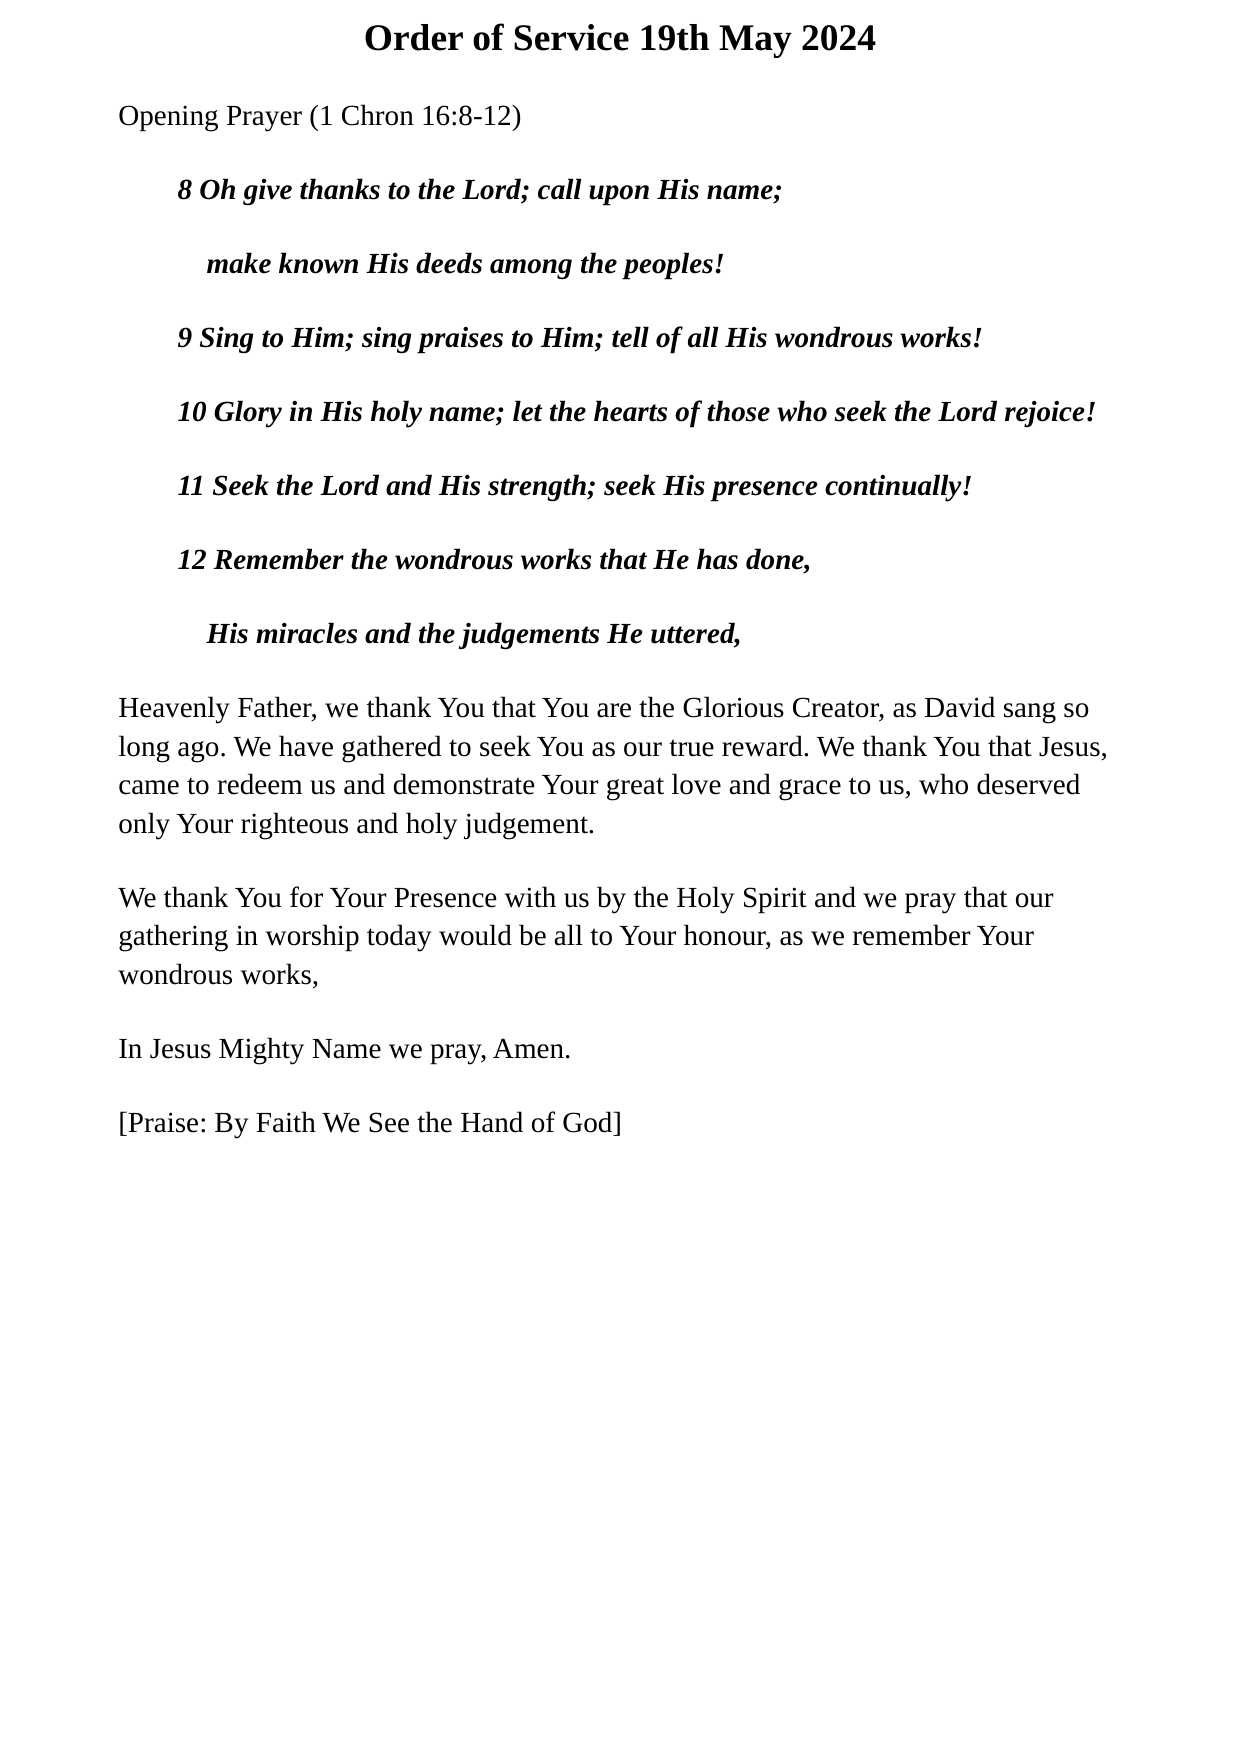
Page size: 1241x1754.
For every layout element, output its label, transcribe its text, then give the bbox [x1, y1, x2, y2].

text His miracles and the judgements He uttered, [177, 616, 1122, 650]
text We thank You for Your Presence with us by the Holy Spirit and we pray that our gathering in worship today would be all to Your honour, as we remember Your wondrous works, [118, 880, 1122, 990]
text 8 Oh give thanks to the Lord; call upon His name; [177, 172, 1122, 206]
text make known His deeds among the peoples! [177, 246, 1122, 280]
text 12 Remember the wondrous works that He has done, [177, 542, 1122, 576]
text Opening Prayer (1 Chron 16:8-12) [118, 98, 1122, 132]
text Heavenly Father, we thank You that You are the Glorious Creator, as David sang so long ago. We have gathered to seek You as our true reward. We thank You that Jesus, came to redeem us and demonstrate Your great love and grace to us, who deserved only Your righteous and holy judgement. [118, 690, 1122, 839]
text 11 Seek the Lord and His strength; seek His presence continually! [177, 468, 1122, 502]
text 9 Sing to Him; sing praises to Him; tell of all His wondrous works! [177, 320, 1122, 354]
text [Praise: By Faith We See the Hand of God] [118, 1105, 1122, 1138]
text In Jesus Mighty Name we pray, Amen. [118, 1031, 1122, 1064]
text 10 Glory in His holy name; let the hearts of those who seek the Lord rejoice! [177, 394, 1122, 428]
